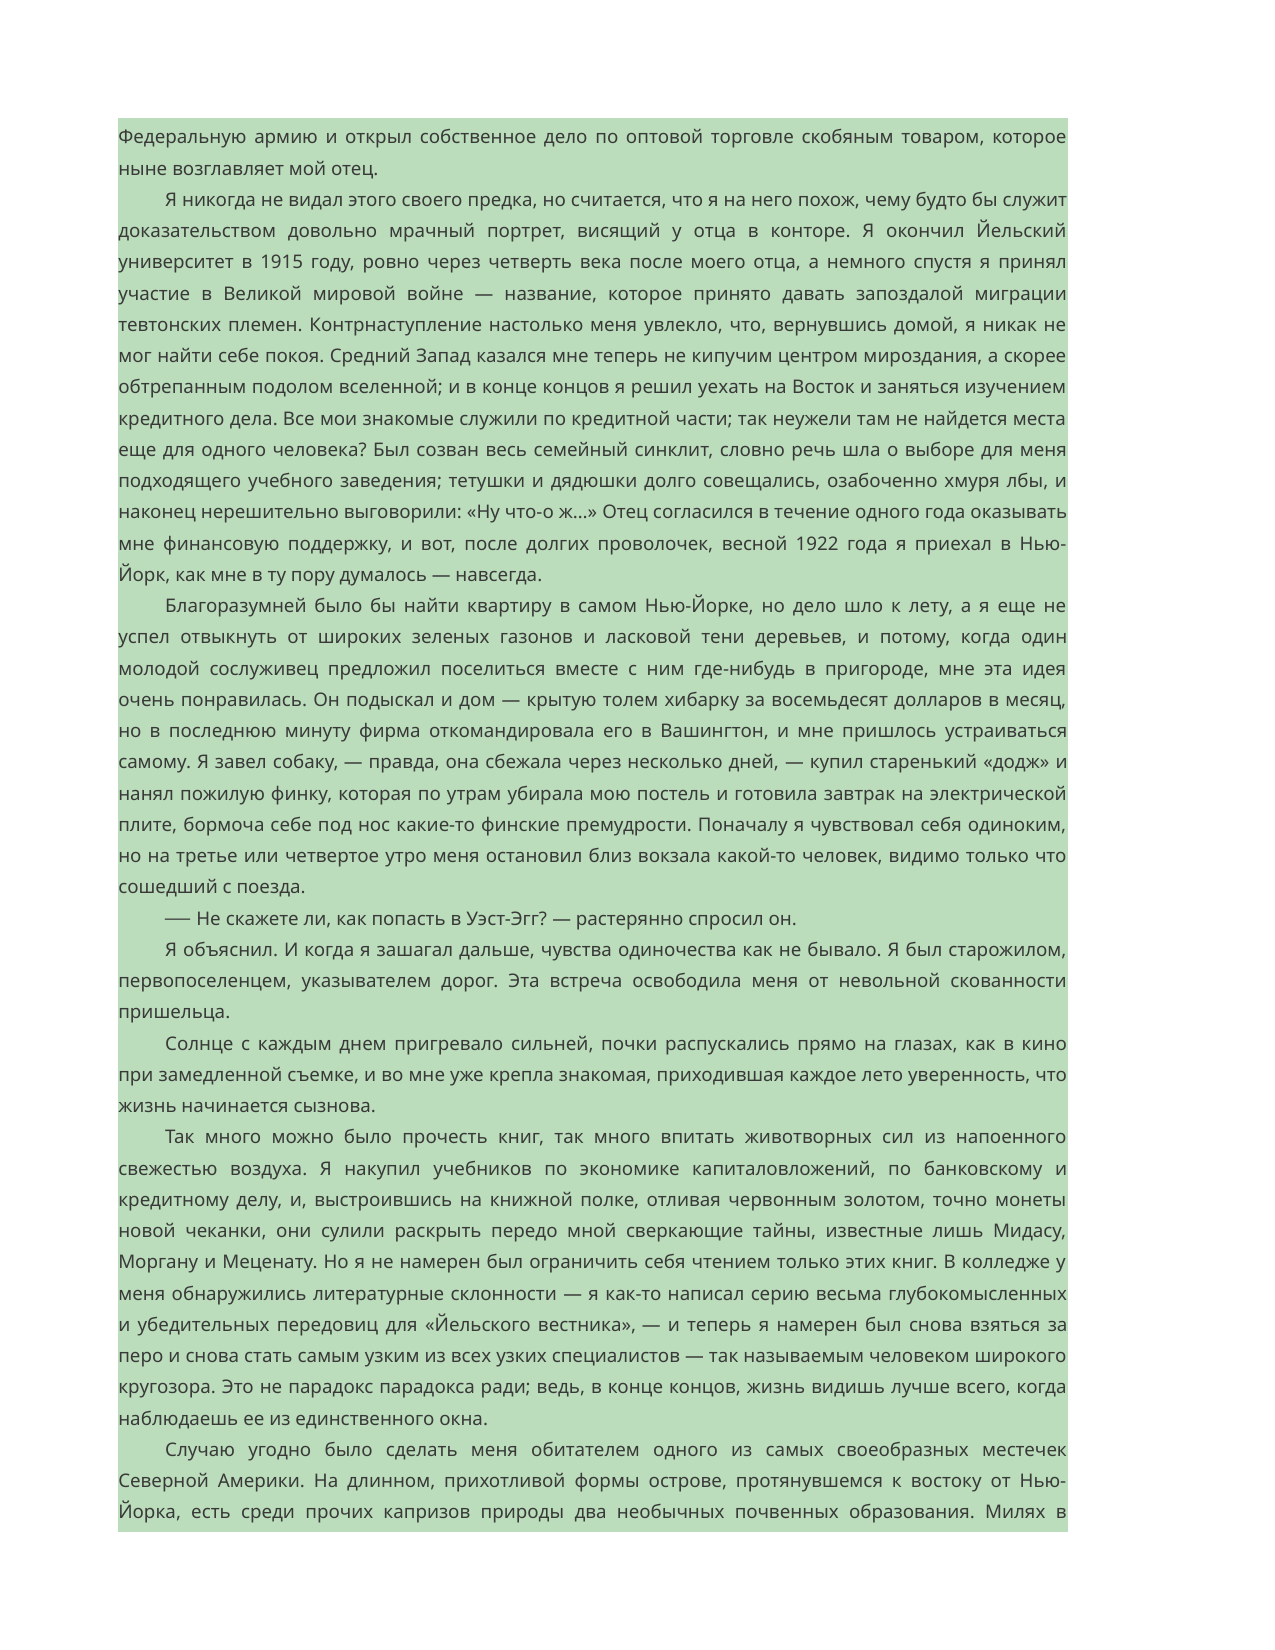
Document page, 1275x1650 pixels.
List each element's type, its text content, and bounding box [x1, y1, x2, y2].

text Так много можно было прочесть книг, так много впитать животворных сил из напоенного свежестью воздуха. Я накупил учебников по экономике капиталовложений, по банковскому и кредитному делу, и, выстроившись на книжной полке, отливая червонным золотом, точно монеты новой чеканки, они сулили раскрыть передо мной сверкающие тайны, известные лишь Мидасу, Моргану и Меценату. Но я не намерен был ограничить себя чтением только этих книг. В колледже у меня обнаружились литературные склонности — я как-то написал серию весьма глубокомысленных и убедительных передовиц для «Йельского вестника», — и теперь я намерен был снова взяться за перо и снова стать самым узким из всех узких специалистов — так называемым человеком широкого кругозора. Это не парадокс парадокса ради; ведь, в конце концов, жизнь видишь лучше всего, когда наблюдаешь ее из единственного окна. [118, 1118, 1068, 1431]
text Солнце с каждым днем пригревало сильней, почки распускались прямо на глазах, как в кино при замедленной съемке, и во мне уже крепла знакомая, приходившая каждое лето уверенность, что жизнь начинается сызнова. [118, 1024, 1068, 1118]
text Федеральную армию и открыл собственное дело по оптовой торговле скобяным товаром, которое ныне возглавляет мой отец. [118, 118, 1068, 181]
text — Не скажете ли, как попасть в Уэст-Эгг? — растерянно спросил он. [118, 899, 1068, 931]
text Я никогда не видал этого своего предка, но считается, что я на него похож, чему будто бы служит доказательством довольно мрачный портрет, висящий у отца в конторе. Я окончил Йельский университет в 1915 году, ровно через четверть века после моего отца, а немного спустя я принял участие в Великой мировой войне — название, которое принято давать запоздалой миграции тевтонских племен. Контрнаступление настолько меня увлекло, что, вернувшись домой, я никак не мог найти себе покоя. Средний Запад казался мне теперь не кипучим центром мироздания, а скорее обтрепанным подолом вселенной; и в конце концов я решил уехать на Восток и заняться изучением кредитного дела. Все мои знакомые служили по кредитной части; так неужели там не найдется места еще для одного человека? Был созван весь семейный синклит, словно речь шла о выборе для меня подходящего учебного заведения; тетушки и дядюшки долго совещались, озабоченно хмуря лбы, и наконец нерешительно выговорили: «Ну что-о ж…» Отец согласился в течение одного года оказывать мне финансовую поддержку, и вот, после долгих проволочек, весной 1922 года я приехал в Нью-Йорк, как мне в ту пору думалось — навсегда. [118, 181, 1068, 587]
text Благоразумней было бы найти квартиру в самом Нью-Йорке, но дело шло к лету, а я еще не успел отвыкнуть от широких зеленых газонов и ласковой тени деревьев, и потому, когда один молодой сослуживец предложил поселиться вместе с ним где-нибудь в пригороде, мне эта идея очень понравилась. Он подыскал и дом — крытую толем хибарку за восемьдесят долларов в месяц, но в последнюю минуту фирма откомандировала его в Вашингтон, и мне пришлось устраиваться самому. Я завел собаку, — правда, она сбежала через несколько дней, — купил старенький «додж» и нанял пожилую финку, которая по утрам убирала мою постель и готовила завтрак на электрической плите, бормоча себе под нос какие-то финские премудрости. Поначалу я чувствовал себя одиноким, но на третье или четвертое утро меня остановил близ вокзала какой-то человек, видимо только что сошедший с поезда. [118, 587, 1068, 899]
text Я объяснил. И когда я зашагал дальше, чувства одиночества как не бывало. Я был старожилом, первопоселенцем, указывателем дорог. Эта встреча освободила меня от невольной скованности пришельца. [118, 931, 1068, 1024]
text Случаю угодно было сделать меня обитателем одного из самых своеобразных местечек Северной Америки. На длинном, прихотливой формы острове, протянувшемся к востоку от Нью-Йорка, есть среди прочих капризов природы два необычных почвенных образования. Милях в [118, 1431, 1068, 1524]
